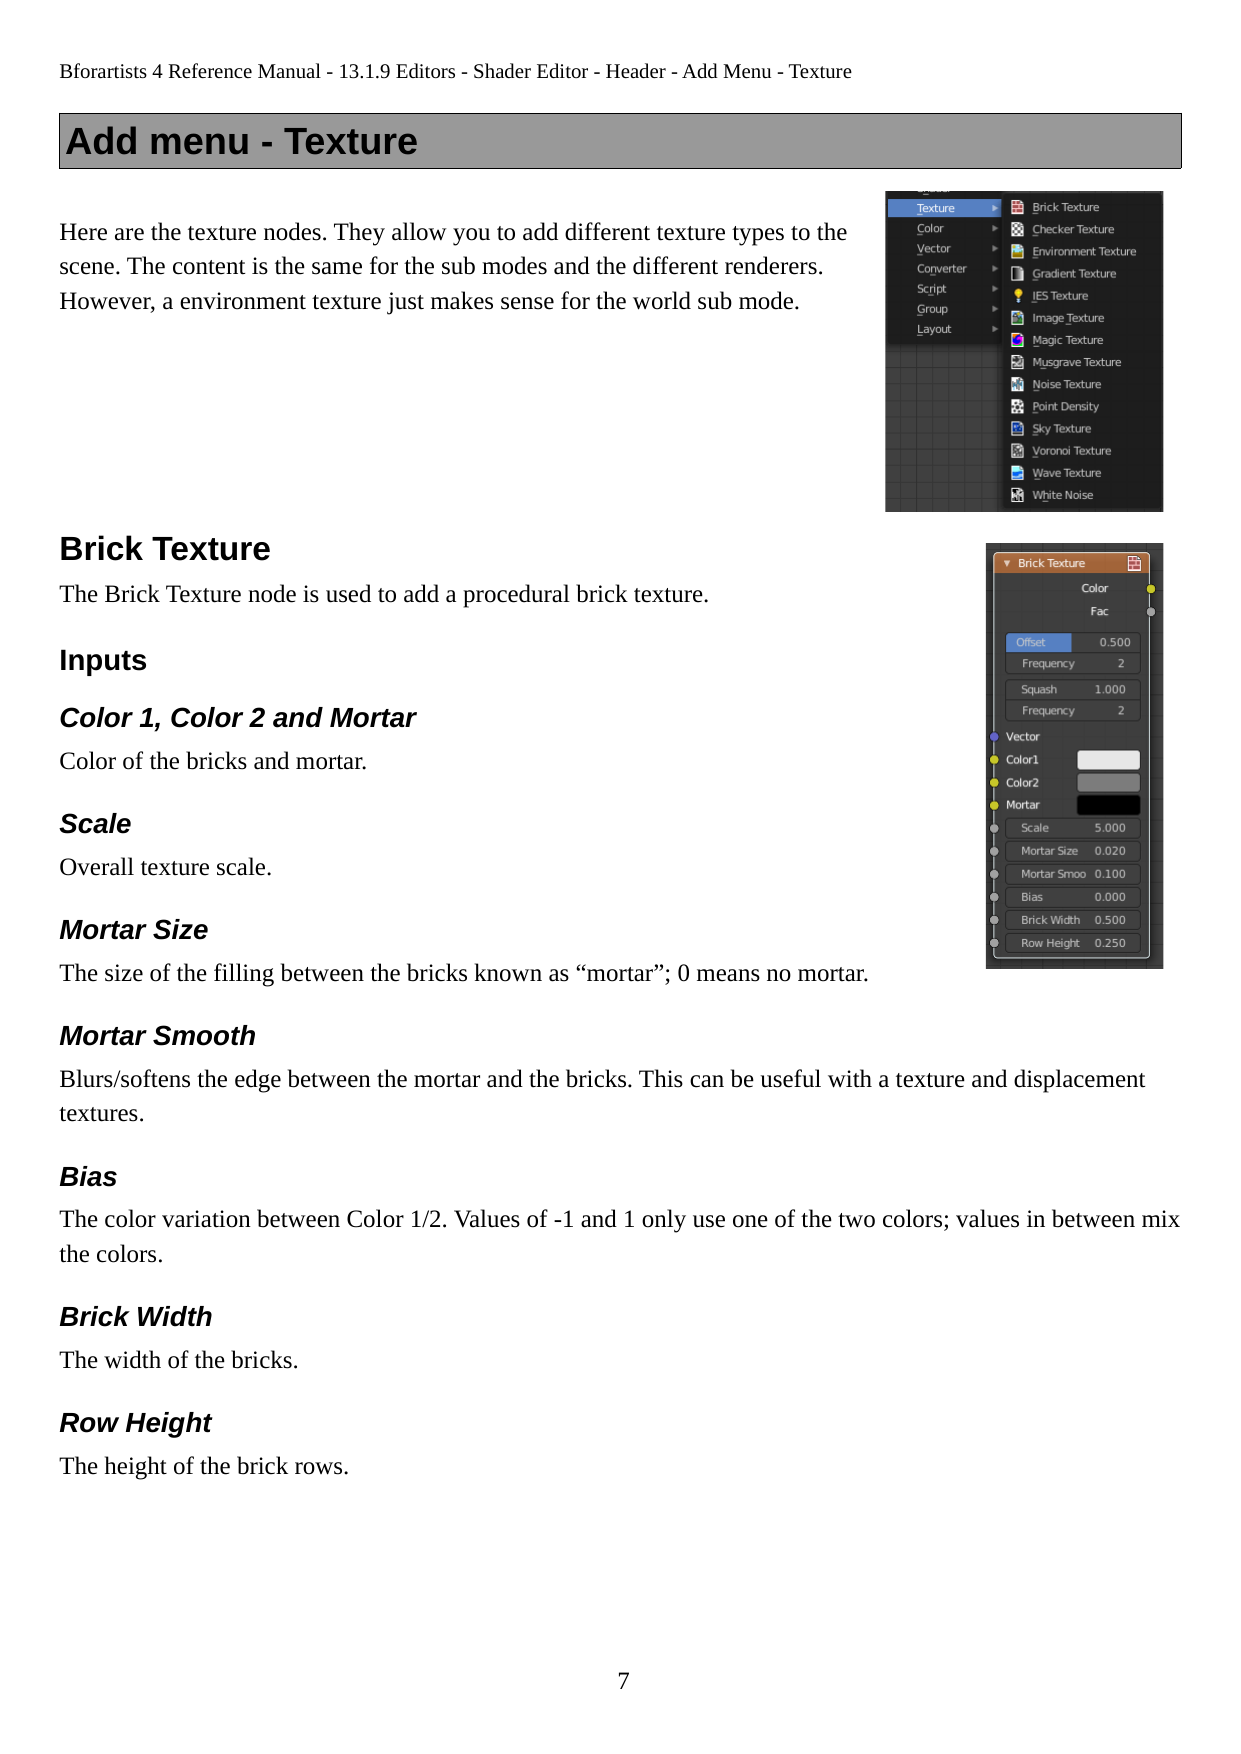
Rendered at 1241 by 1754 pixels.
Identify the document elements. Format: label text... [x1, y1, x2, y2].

table_header Add menu - Texture [60, 114, 1181, 168]
subtitle Brick Texture [59, 528, 1181, 567]
subtitle Brick Width [59, 1301, 1181, 1332]
text The height of the brick rows. [59, 1451, 1181, 1479]
text The width of the bricks. [59, 1345, 1181, 1374]
subtitle Mortar Smooth [59, 1020, 1181, 1052]
subtitle Mortar Size [59, 914, 985, 946]
text The Brick Texture node is used to add a procedural brick texture. [59, 579, 985, 608]
subtitle [1164, 643, 1181, 677]
subtitle [1164, 702, 1181, 734]
subtitle [1164, 808, 1181, 840]
text Here are the texture nodes. They allow you to add different texture types to the scene. The content is the same for the sub modes and the different renderers. However, a environment texture just makes sense for the world sub mode. [59, 217, 885, 315]
subtitle Inputs [59, 643, 985, 677]
subtitle Row Height [59, 1406, 1181, 1438]
subtitle Color 1, Color 2 and Mortar [59, 702, 985, 734]
picture [885, 191, 1164, 512]
text [1164, 852, 1181, 881]
text Overall texture scale. [59, 852, 985, 881]
text The size of the filling between the bricks known as “mortar”; 0 means no mortar. [59, 958, 1181, 987]
text The color variation between Color 1/2. Values of -1 and 1 only use one of the two colors; values in between mix the colors. [59, 1204, 1181, 1268]
subtitle [1164, 914, 1181, 946]
subtitle Bias [59, 1160, 1181, 1192]
subtitle Scale [59, 808, 985, 840]
text Color of the bricks and mortar. [59, 746, 985, 775]
text Blurs/softens the edge between the mortar and the bricks. This can be useful with a texture and displacement textures. [59, 1064, 1181, 1127]
picture [985, 543, 1164, 969]
